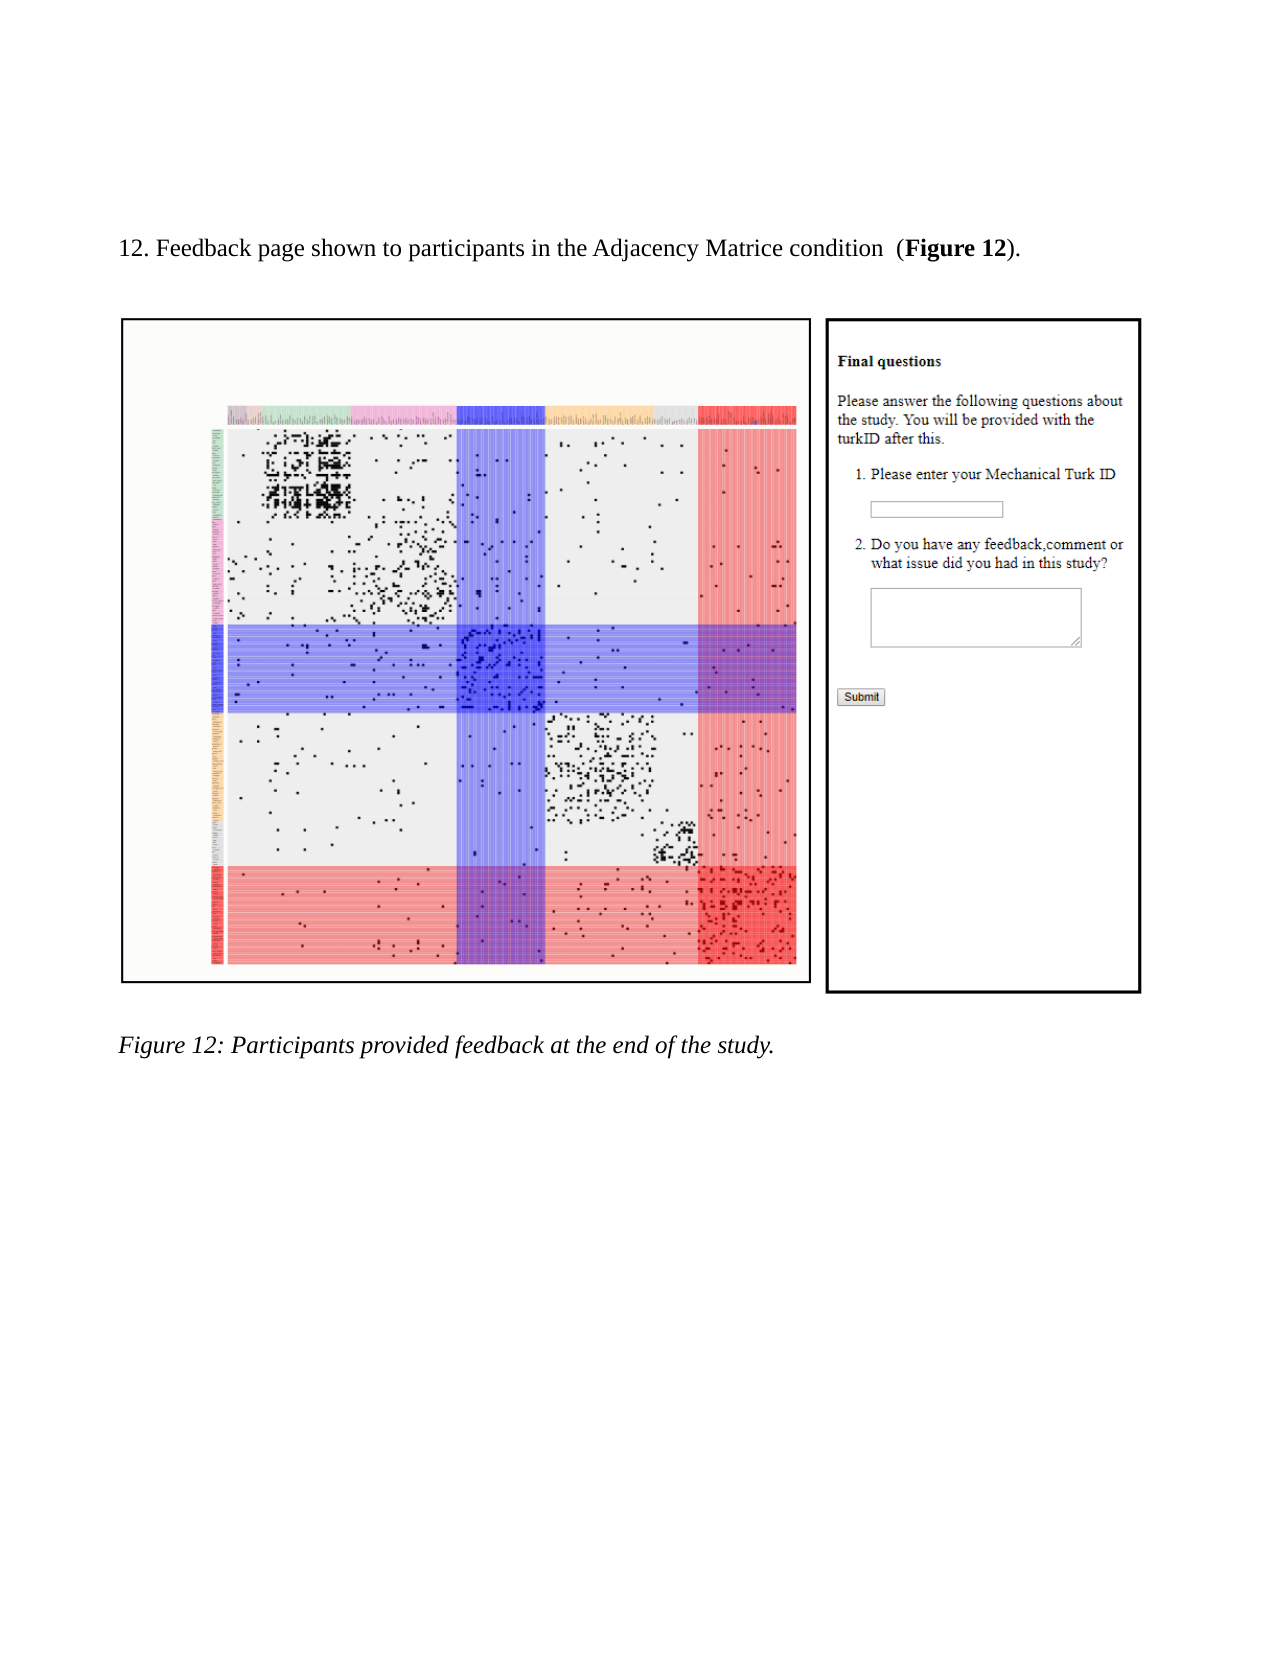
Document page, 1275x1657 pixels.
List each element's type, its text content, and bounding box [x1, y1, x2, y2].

text 12. Feedback page shown to participants in the Adjacency Matrice condition (Figure 12). [118, 233, 1157, 262]
text Figure 12: Participants provided feedback at the end of the study. [118, 1031, 1157, 1059]
picture [118, 314, 1157, 1002]
